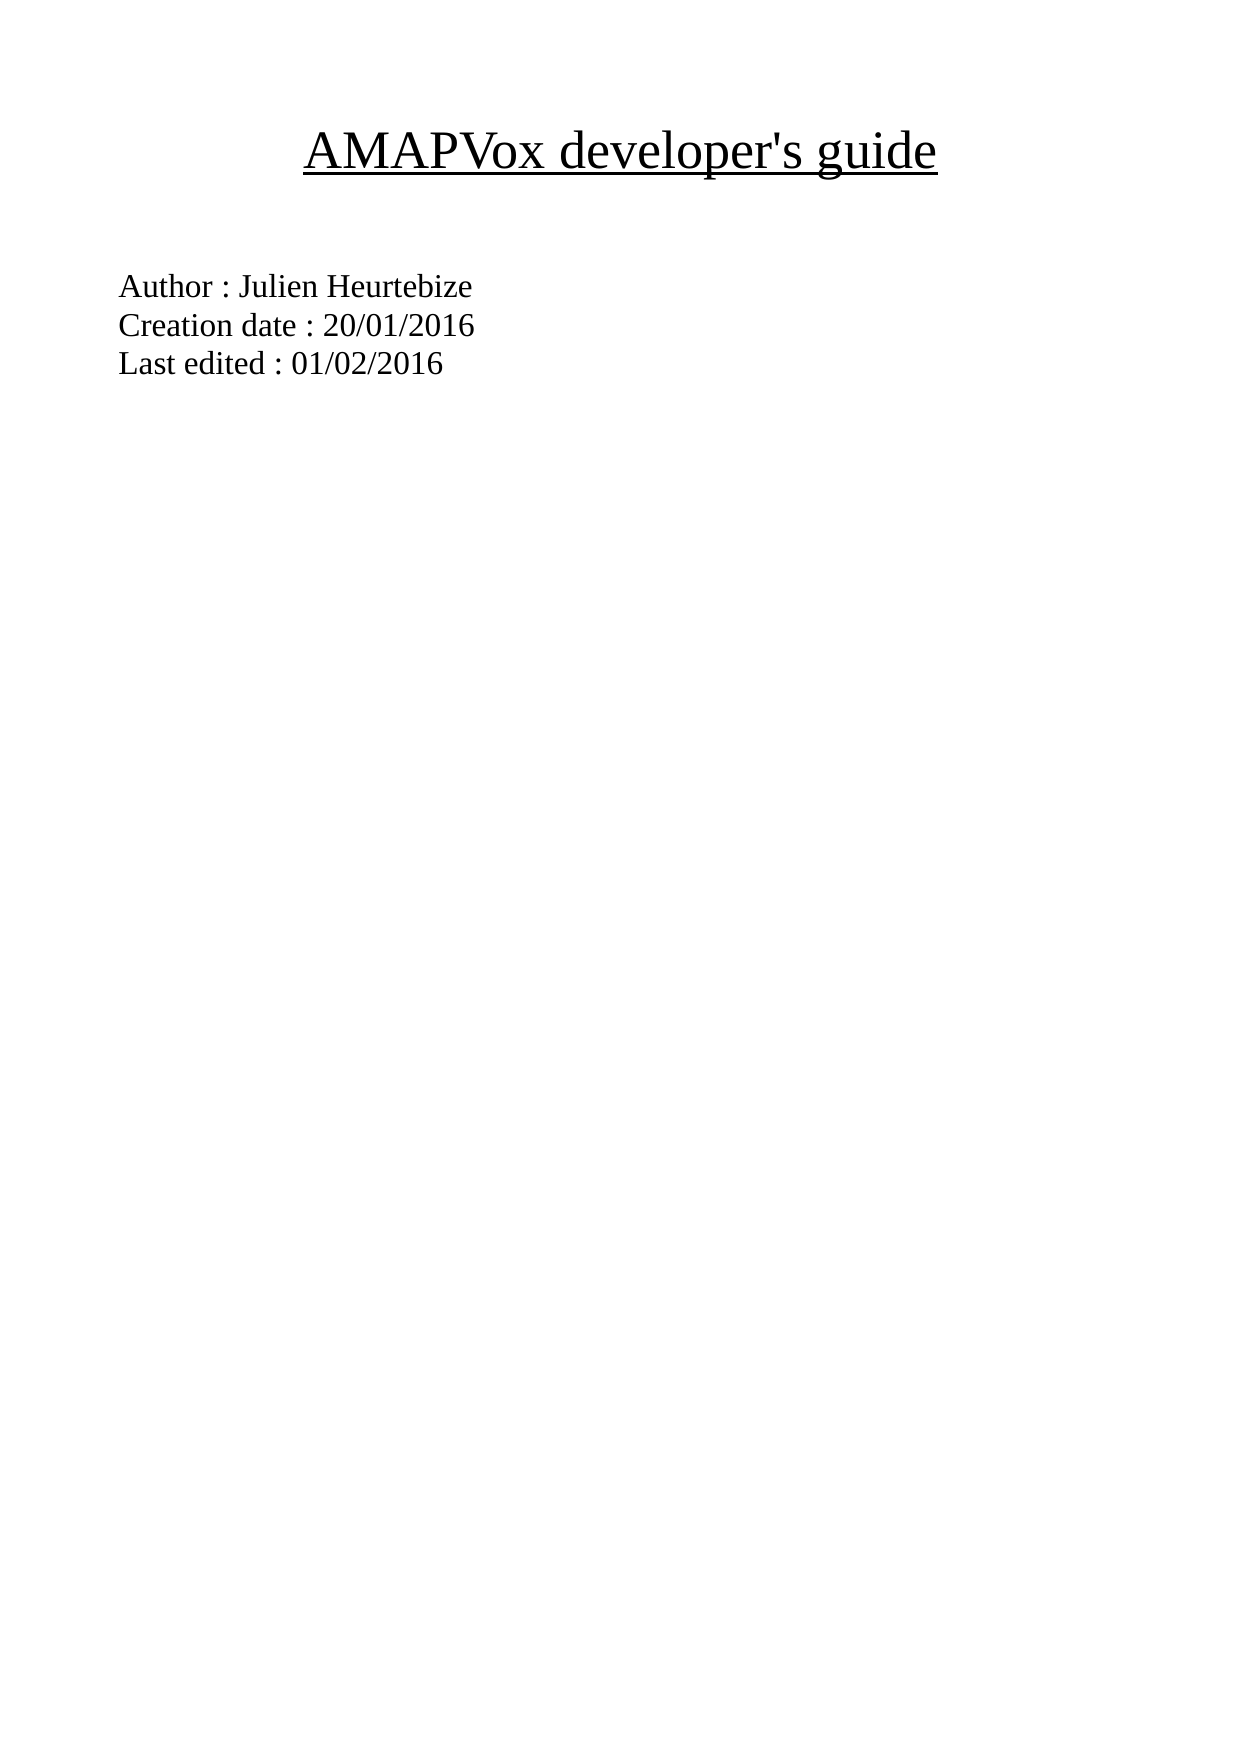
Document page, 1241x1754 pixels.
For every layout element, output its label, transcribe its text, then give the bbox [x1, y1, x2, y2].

text AMAPVox developer's guide [118, 118, 1122, 180]
text Last edited : 01/02/2016 [118, 343, 1122, 382]
text Creation date : 20/01/2016 [118, 305, 1122, 343]
text Author : Julien Heurtebize [118, 267, 1122, 305]
